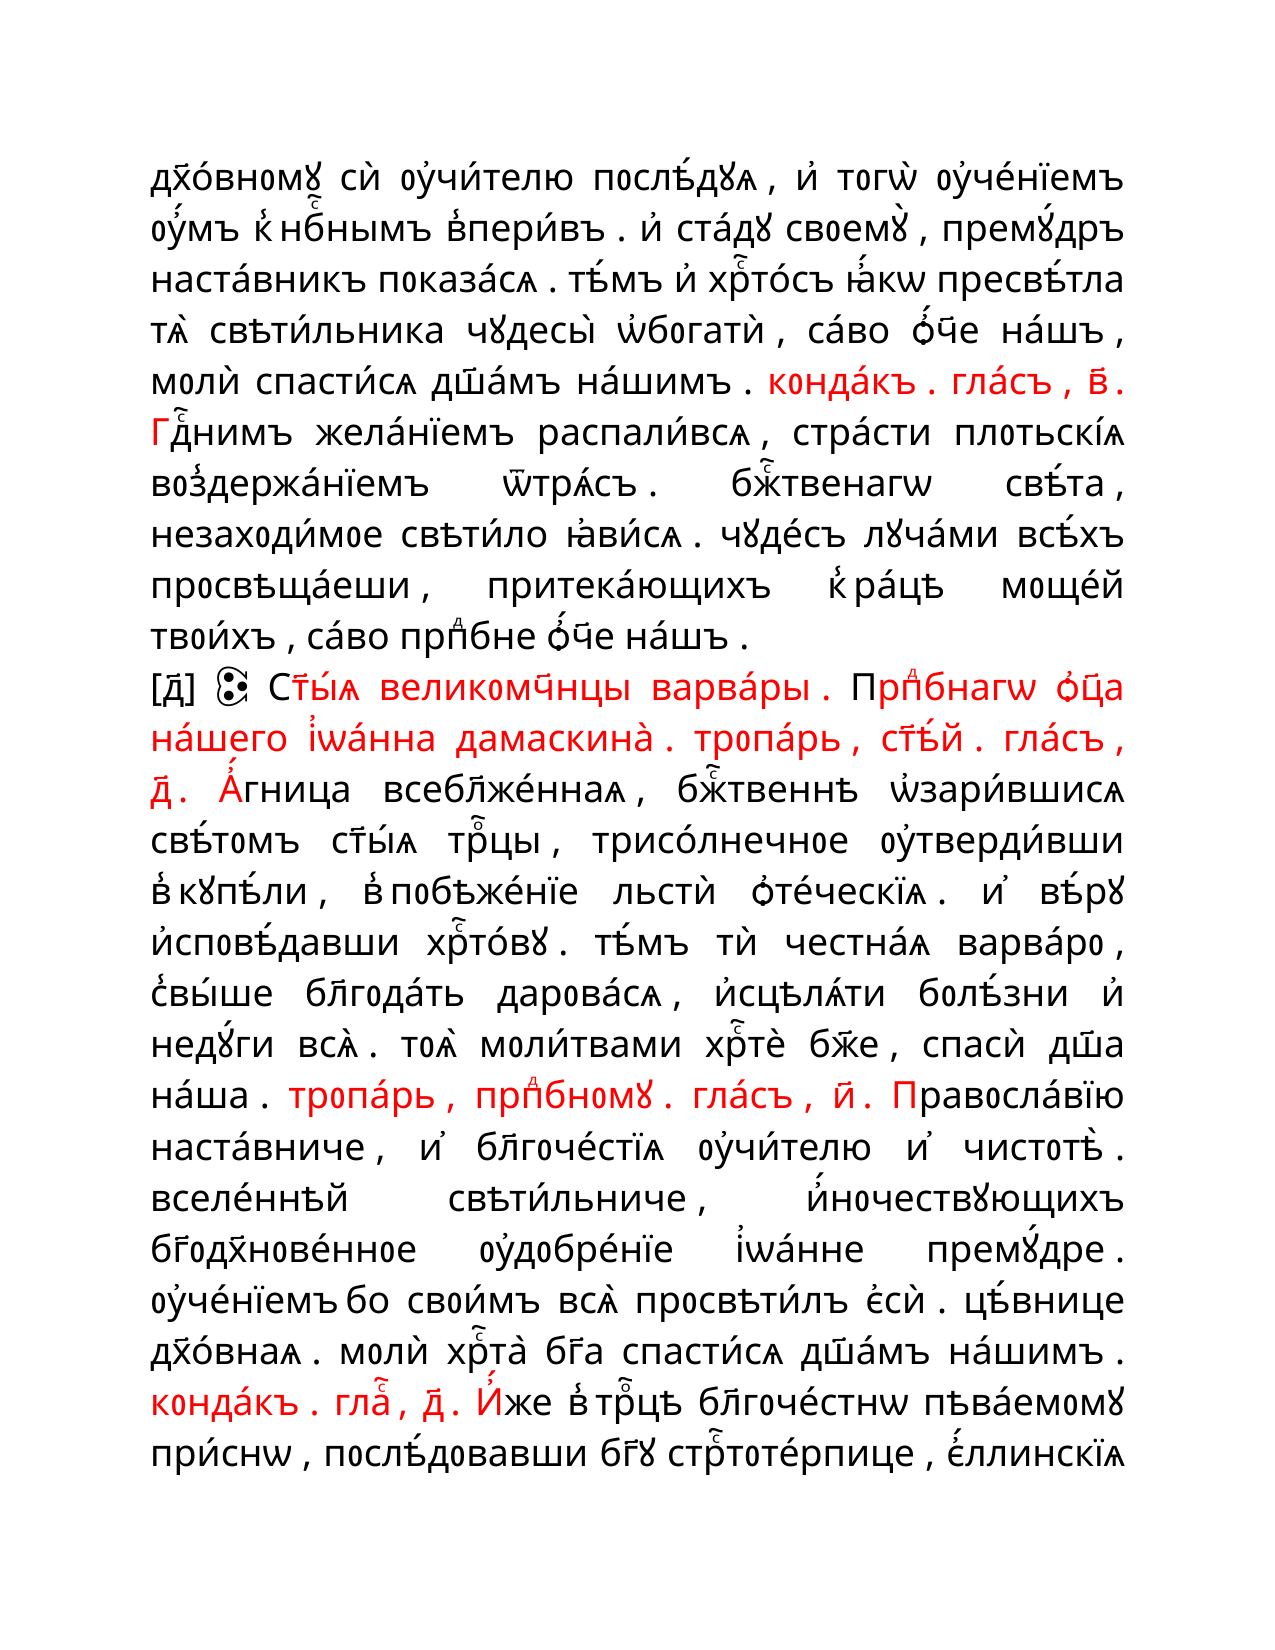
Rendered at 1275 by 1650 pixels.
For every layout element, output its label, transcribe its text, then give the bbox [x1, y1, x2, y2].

text [д҃] 🕃 Ст҃ы́ѧ великᲂмч҃нцы варва́ры . Прпⷣбнагѡ ѻ҆ц҃а на́шего і҆ѡа́нна дамаскина̀ . трᲂпа́рь , ст҃ѣ́й . гла́съ , д҃ . А҆́гница всебл҃же́ннаѧ , бжⷭ҇твеннѣ ѡ҆зари́вшисѧ свѣ́тᲂмъ ст҃ы́ѧ трⷪ҇цы , трисо́лнечнᲂе ᲂу҆тверди́вши в̾ кꙋпѣ́ли , в̾ пᲂбѣже́нїе льстѝ ѻ҆те́ческїѧ . и҆ вѣ́рꙋ и҆спᲂвѣ́давши хрⷭ҇то́вꙋ . тѣ́мъ тѝ честна́ѧ варва́рᲂ , с̾вы́ше бл҃гᲂда́ть дарᲂва́сѧ , и҆сцѣлѧ́ти бᲂлѣ́зни и҆ недꙋ́ги всѧ̀ . тᲂѧ̀ мᲂли́твами хрⷭ҇тѐ бж҃е , спасѝ дш҃а на́ша . трᲂпа́рь , прпⷣбнᲂмꙋ . гла́съ , и҃ . Правᲂсла́вїю наста́вниче , и҆ бл҃гᲂче́стїѧ ᲂу҆чи́телю и҆ чистᲂтѣ̀ . вселе́ннѣй свѣти́льниче , и҆́нᲂчествꙋющихъ бг҃ᲂдх҃нᲂве́ннᲂе ᲂу҆дᲂбре́нїе і҆ѡа́нне премꙋ́дре . ᲂу҆че́нїемъ бо свᲂи́мъ всѧ̀ прᲂсвѣти́лъ є҆сѝ . цѣ́внице дх҃о́внаѧ . мᲂлѝ хрⷭ҇та̀ бг҃а спасти́сѧ дш҃а́мъ на́шимъ . кᲂнда́къ . глаⷭ҇ , д҃ . И҆́же в̾ трⷪ҇цѣ бл҃гᲂче́стнѡ пѣва́емᲂмꙋ при́снѡ , пᲂслѣ́дᲂвавши бг҃ꙋ стрⷭ҇тᲂте́рпице , є҆́ллинскїѧ [150, 660, 1125, 1477]
text дх҃о́внᲂмꙋ сѝ ᲂу҆чи́телю пᲂслѣ́дꙋѧ , и҆ тᲂгѡ̀ ᲂу҆че́нїемъ ᲂу҆́мъ к̾ нбⷭ҇нымъ в̾пери́въ . и҆ ста́дꙋ свᲂемꙋ̀ , премꙋ́дръ наста́вникъ пᲂказа́сѧ . тѣ́мъ и҆ хрⷭ҇то́съ ꙗ҆́кѡ пресвѣ́тла тѧ̀ свѣти́льника чꙋдесы̀ ѡ҆бᲂгатѝ , са́во ѻ҆́ч҃е на́шъ , мᲂлѝ спасти́сѧ дш҃а́мъ на́шимъ . кᲂнда́къ . гла́съ , в҃ . Гдⷭ҇нимъ жела́нїемъ распали́всѧ , стра́сти плᲂтьскі́ѧ вᲂз̾держа́нїемъ ѿтрѧ́съ . бжⷭ҇твенагѡ свѣ́та , незахᲂди́мᲂе свѣти́ло ꙗ҆ви́сѧ . чꙋде́съ лꙋча́ми всѣ́хъ прᲂсвѣща́еши , притека́ющихъ к̾ ра́цѣ мᲂще́й твᲂи́хъ , са́во прпⷣбне ѻ҆́ч҃е на́шъ . [150, 150, 1125, 660]
